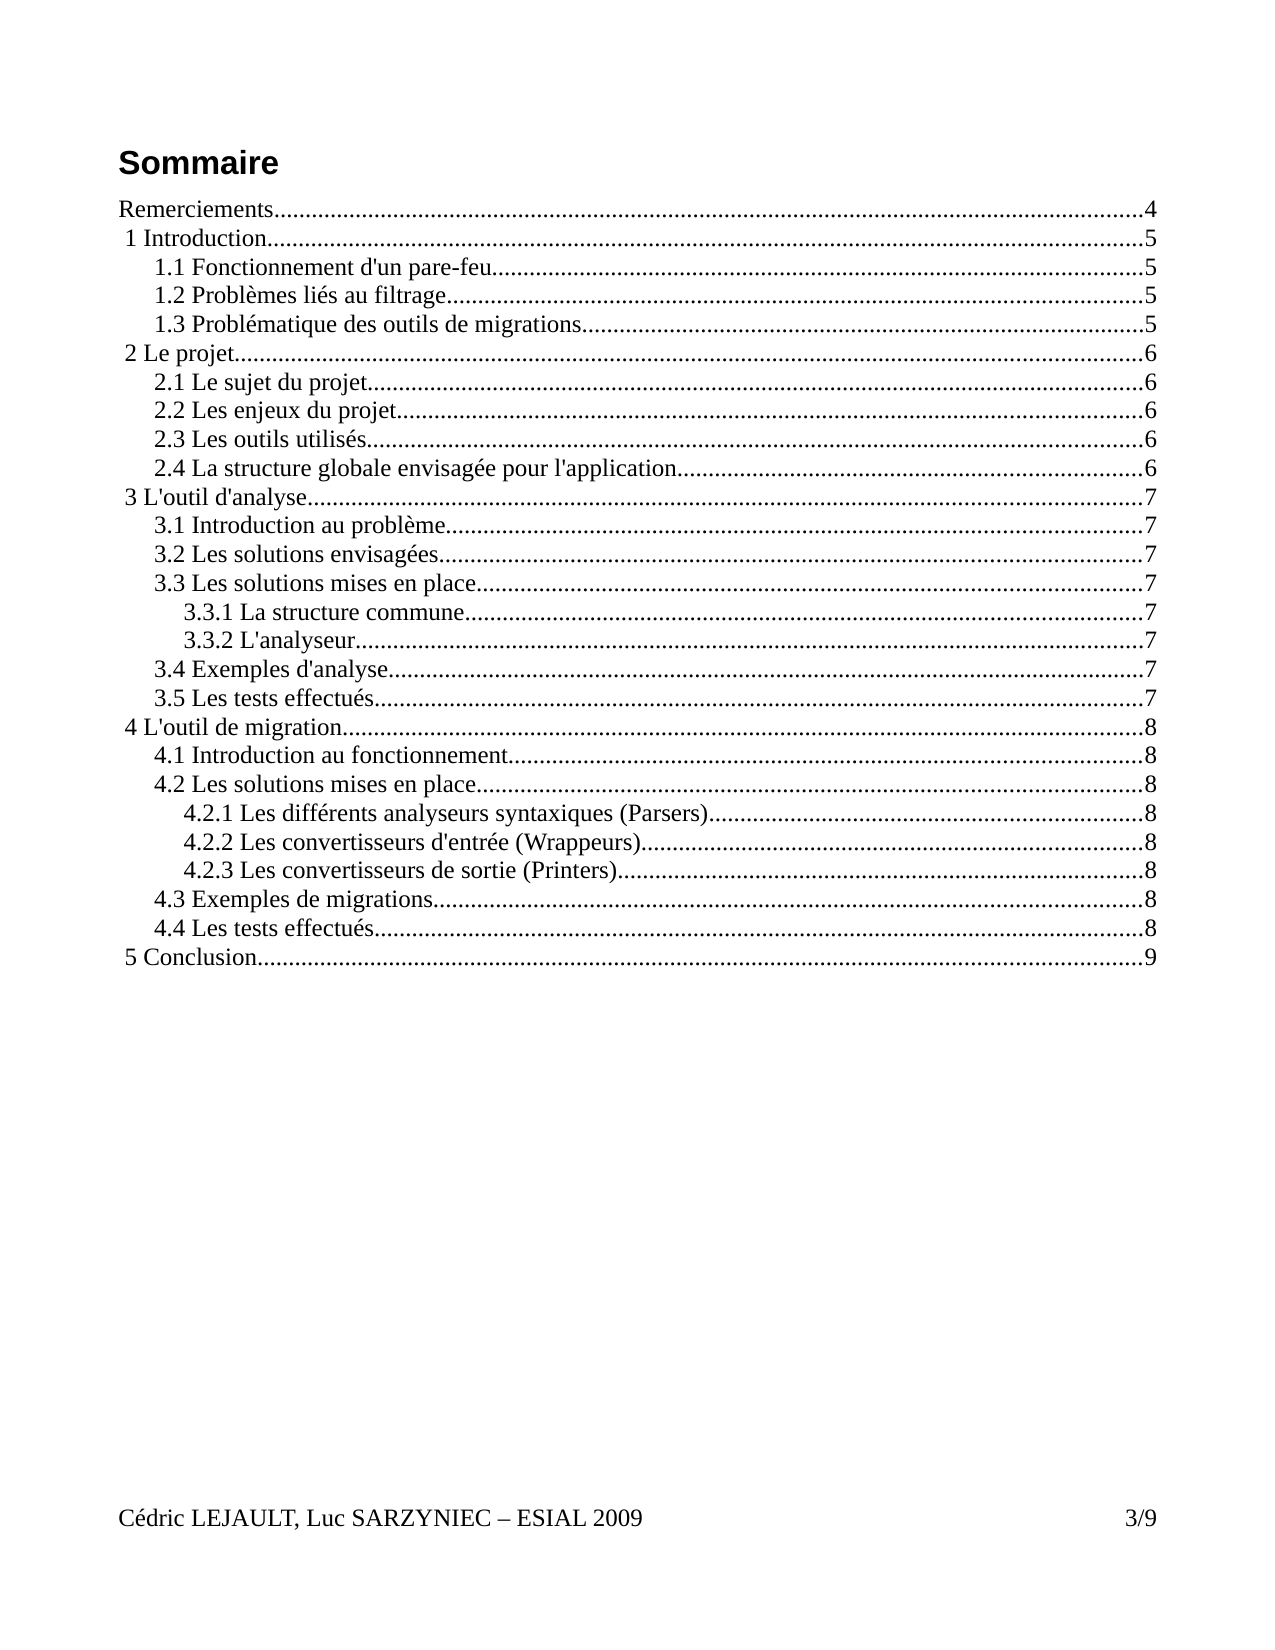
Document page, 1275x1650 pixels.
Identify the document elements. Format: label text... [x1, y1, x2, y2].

text 2.4 La structure globale envisagée pour l'application 6 [148, 453, 1157, 482]
text 3.3.2 L'analyseur 7 [177, 625, 1157, 654]
text 3.3.1 La structure commune 7 [177, 597, 1157, 625]
text 1.1 Fonctionnement d'un pare-feu 5 [148, 252, 1157, 280]
text 2.1 Le sujet du projet 6 [148, 367, 1157, 395]
text 4 L'outil de migration 8 [118, 712, 1157, 740]
text 1.3 Problématique des outils de migrations 5 [148, 309, 1157, 338]
text 3.1 Introduction au problème 7 [148, 510, 1157, 539]
text 1.2 Problèmes liés au filtrage 5 [148, 280, 1157, 309]
text 2.3 Les outils utilisés 6 [148, 424, 1157, 453]
text Remerciements 4 [118, 194, 1157, 223]
subtitle Sommaire [118, 143, 1157, 182]
text 4.2 Les solutions mises en place 8 [148, 769, 1157, 798]
text 3.3 Les solutions mises en place 7 [148, 568, 1157, 597]
text 1 Introduction 5 [118, 223, 1157, 252]
text 2.2 Les enjeux du projet 6 [148, 395, 1157, 424]
text 3 L'outil d'analyse 7 [118, 482, 1157, 510]
text 3.5 Les tests effectués 7 [148, 683, 1157, 712]
text 5 Conclusion 9 [118, 942, 1157, 970]
text 4.2.1 Les différents analyseurs syntaxiques (Parsers) 8 [177, 798, 1157, 827]
text 3.4 Exemples d'analyse 7 [148, 654, 1157, 683]
text 4.2.3 Les convertisseurs de sortie (Printers) 8 [177, 855, 1157, 884]
text 4.1 Introduction au fonctionnement 8 [148, 740, 1157, 769]
text 3.2 Les solutions envisagées 7 [148, 539, 1157, 568]
text 4.2.2 Les convertisseurs d'entrée (Wrappeurs) 8 [177, 827, 1157, 855]
text 2 Le projet 6 [118, 338, 1157, 367]
text 4.4 Les tests effectués 8 [148, 913, 1157, 942]
text 4.3 Exemples de migrations 8 [148, 884, 1157, 913]
